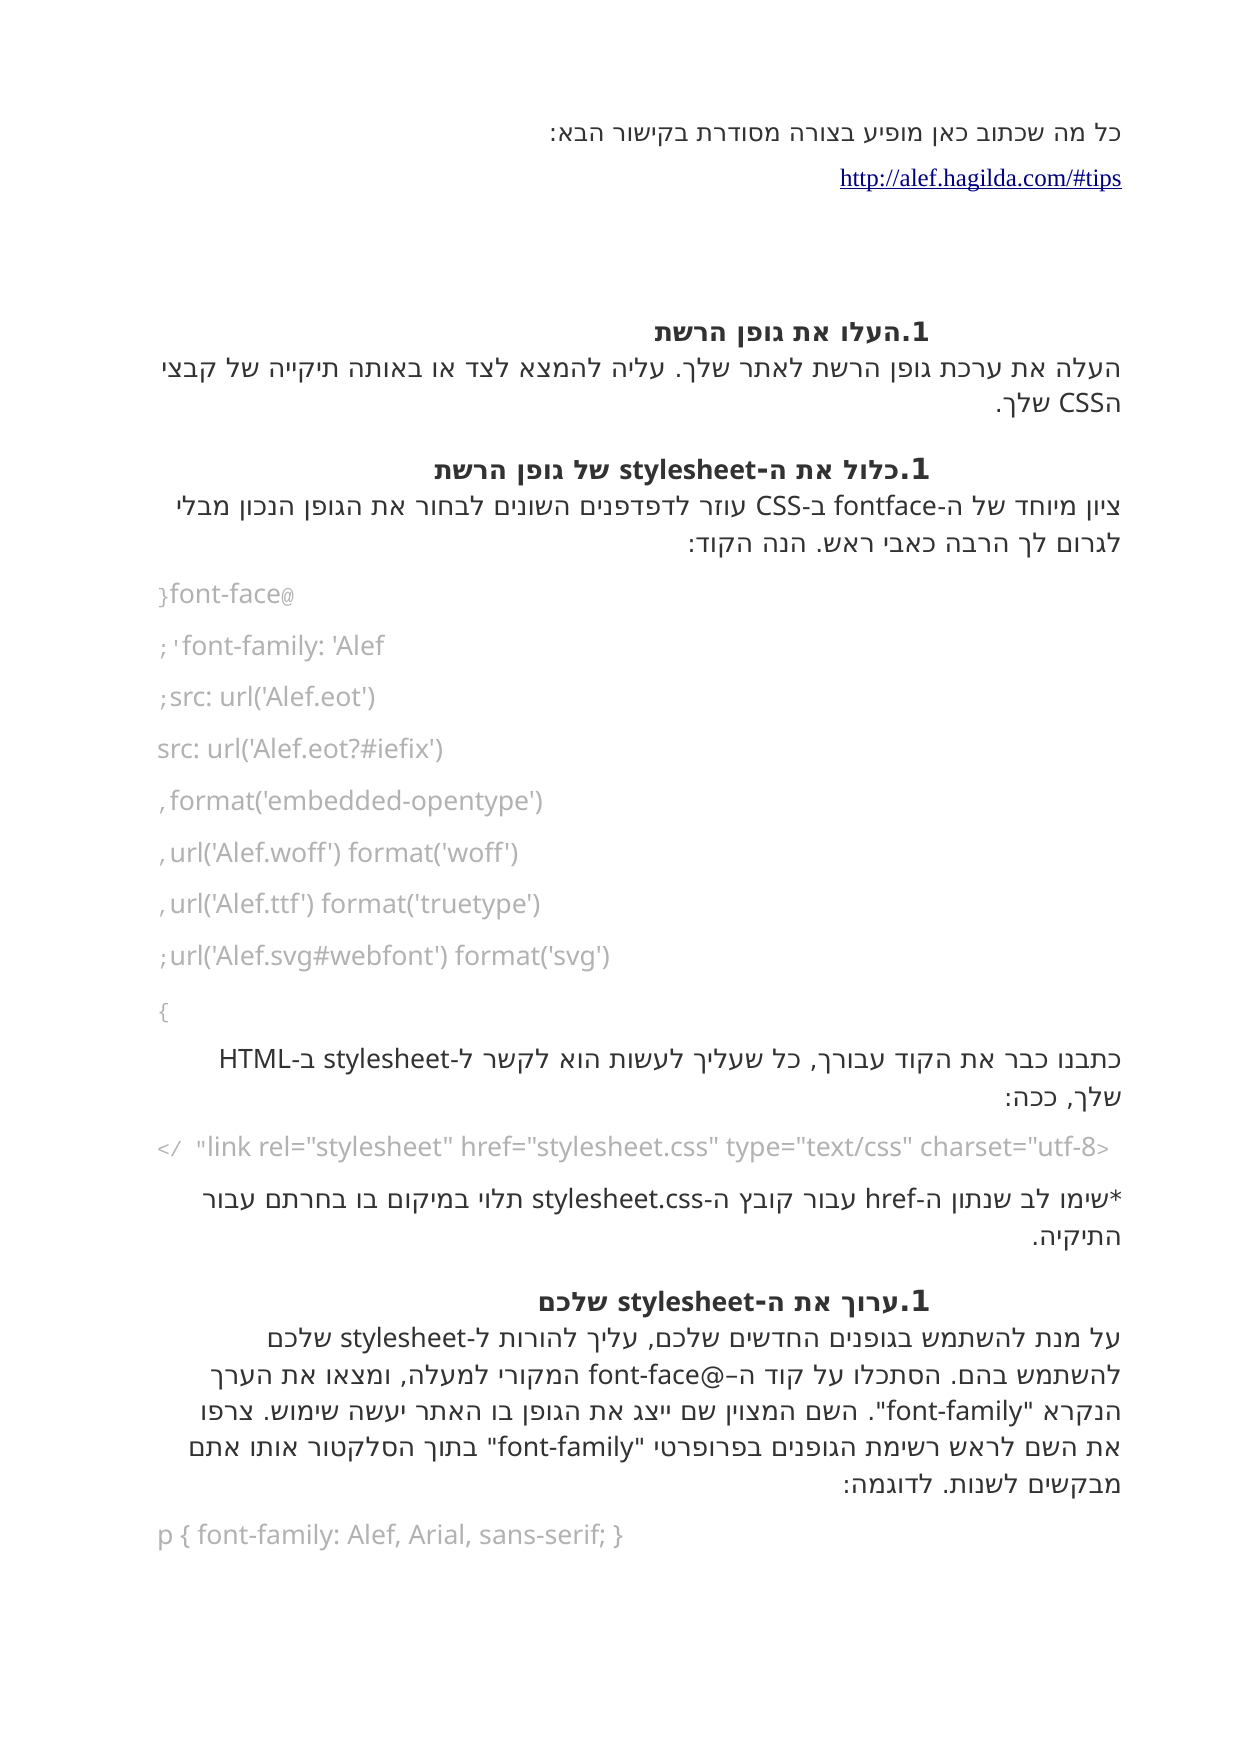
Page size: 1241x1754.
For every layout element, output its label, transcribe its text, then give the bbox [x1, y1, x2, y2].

list font-family: 'Alef'; [157, 627, 1122, 663]
list url('Alef.svg#webfont') format('svg'); [157, 937, 1122, 973]
subtitle ערוך את ה-stylesheet שלכם [157, 1283, 931, 1319]
list <link rel="stylesheet" href="stylesheet.css" type="text/css" charset="utf-8" /> [157, 1128, 1122, 1164]
list העלה את ערכת גופן הרשת לאתר שלך. עליה להמצא לצד או באותה תיקייה של קבצי הCSS שלך. [157, 348, 1122, 420]
subtitle העלו את גופן הרשת [157, 312, 931, 348]
list p { font-family: Alef, Arial, sans-serif; } [157, 1516, 1122, 1552]
list format('embedded-opentype'), [157, 782, 1122, 818]
list @font-face{ [157, 575, 1122, 611]
list *שימו לב שנתון ה-href עבור קובץ ה-stylesheet.css תלוי במיקום בו בחרתם עבור התיקיה. [157, 1180, 1122, 1252]
list src: url('Alef.eot'); [157, 678, 1122, 714]
list כתבנו כבר את הקוד עבורך, כל שעליך לעשות הוא לקשר ל-stylesheet ב-HTML שלך, ככה: [157, 1041, 1122, 1113]
list על מנת להשתמש בגופנים החדשים שלכם, עליך להורות ל-stylesheet שלכם להשתמש בהם. הסתכלו על קוד ה–@font-face המקורי למעלה, ומצאו את הערך הנקרא "font-family". השם המצוין שם ייצג את הגופן בו האתר יעשה שימוש. צרפו את השם לראש רשימת הגופנים בפרופרטי "font-family" בתוך הסלקטור אותו אתם מבקשים לשנות. לדוגמה: [157, 1319, 1122, 1500]
list src: url('Alef.eot?#iefix') [157, 730, 1122, 766]
subtitle כלול את ה-stylesheet של גופן הרשת [157, 451, 931, 487]
list url('Alef.ttf') format('truetype'), [157, 885, 1122, 922]
list url('Alef.woff') format('woff'), [157, 834, 1122, 870]
list ציון מיוחד של ה-fontface ב-CSS עוזר לדפדפנים השונים לבחור את הגופן הנכון מבלי לגרום לך הרבה כאבי ראש. הנה הקוד: [157, 487, 1122, 559]
list } [157, 989, 1122, 1025]
text כל מה שכתוב כאן מופיע בצורה מסודרת בקישור הבא: [118, 118, 1122, 147]
text http://alef.hagilda.com/#tips [118, 163, 1122, 192]
